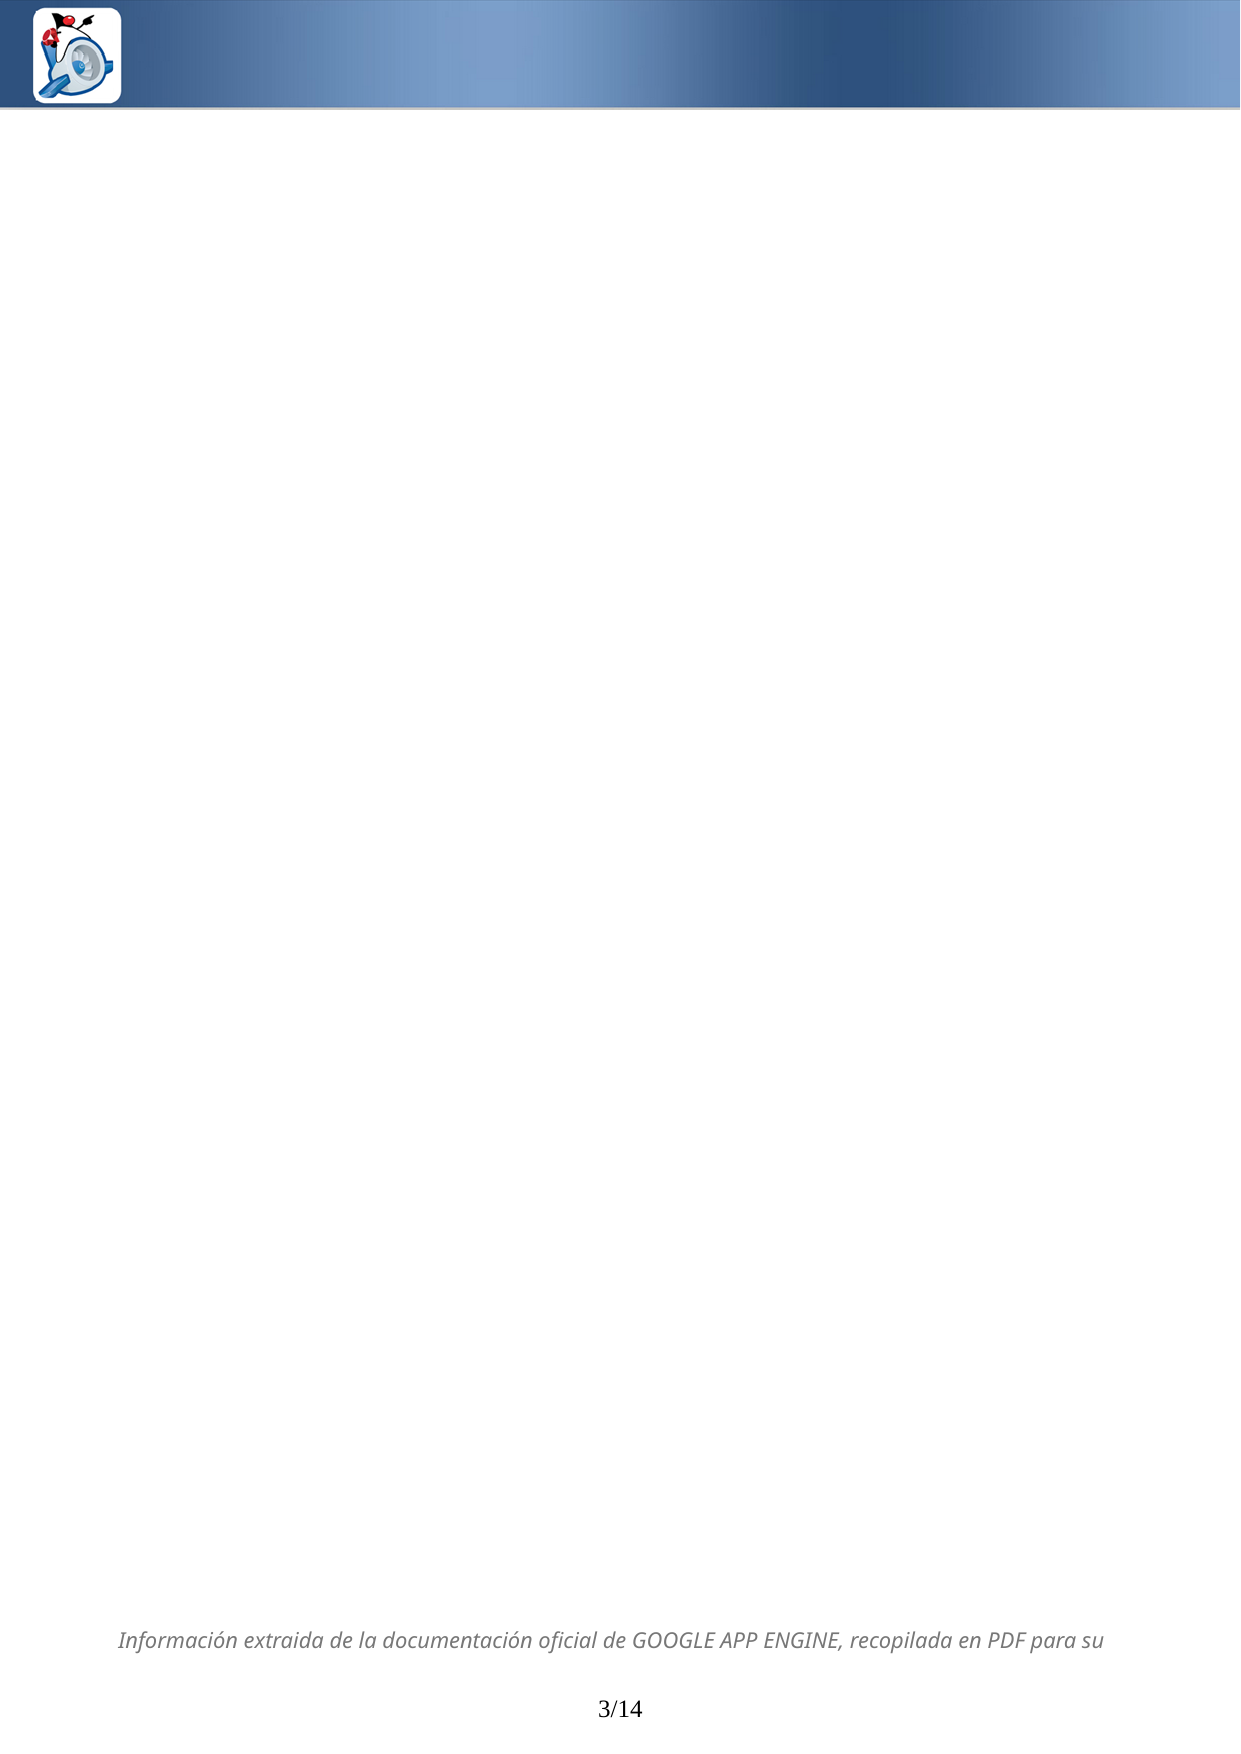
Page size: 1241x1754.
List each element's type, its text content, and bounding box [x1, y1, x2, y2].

picture [0, 0, 1241, 110]
text Información extraida de la documentación oficial de GOOGLE APP ENGINE, recopilada en PDF para su [118, 1620, 1122, 1654]
